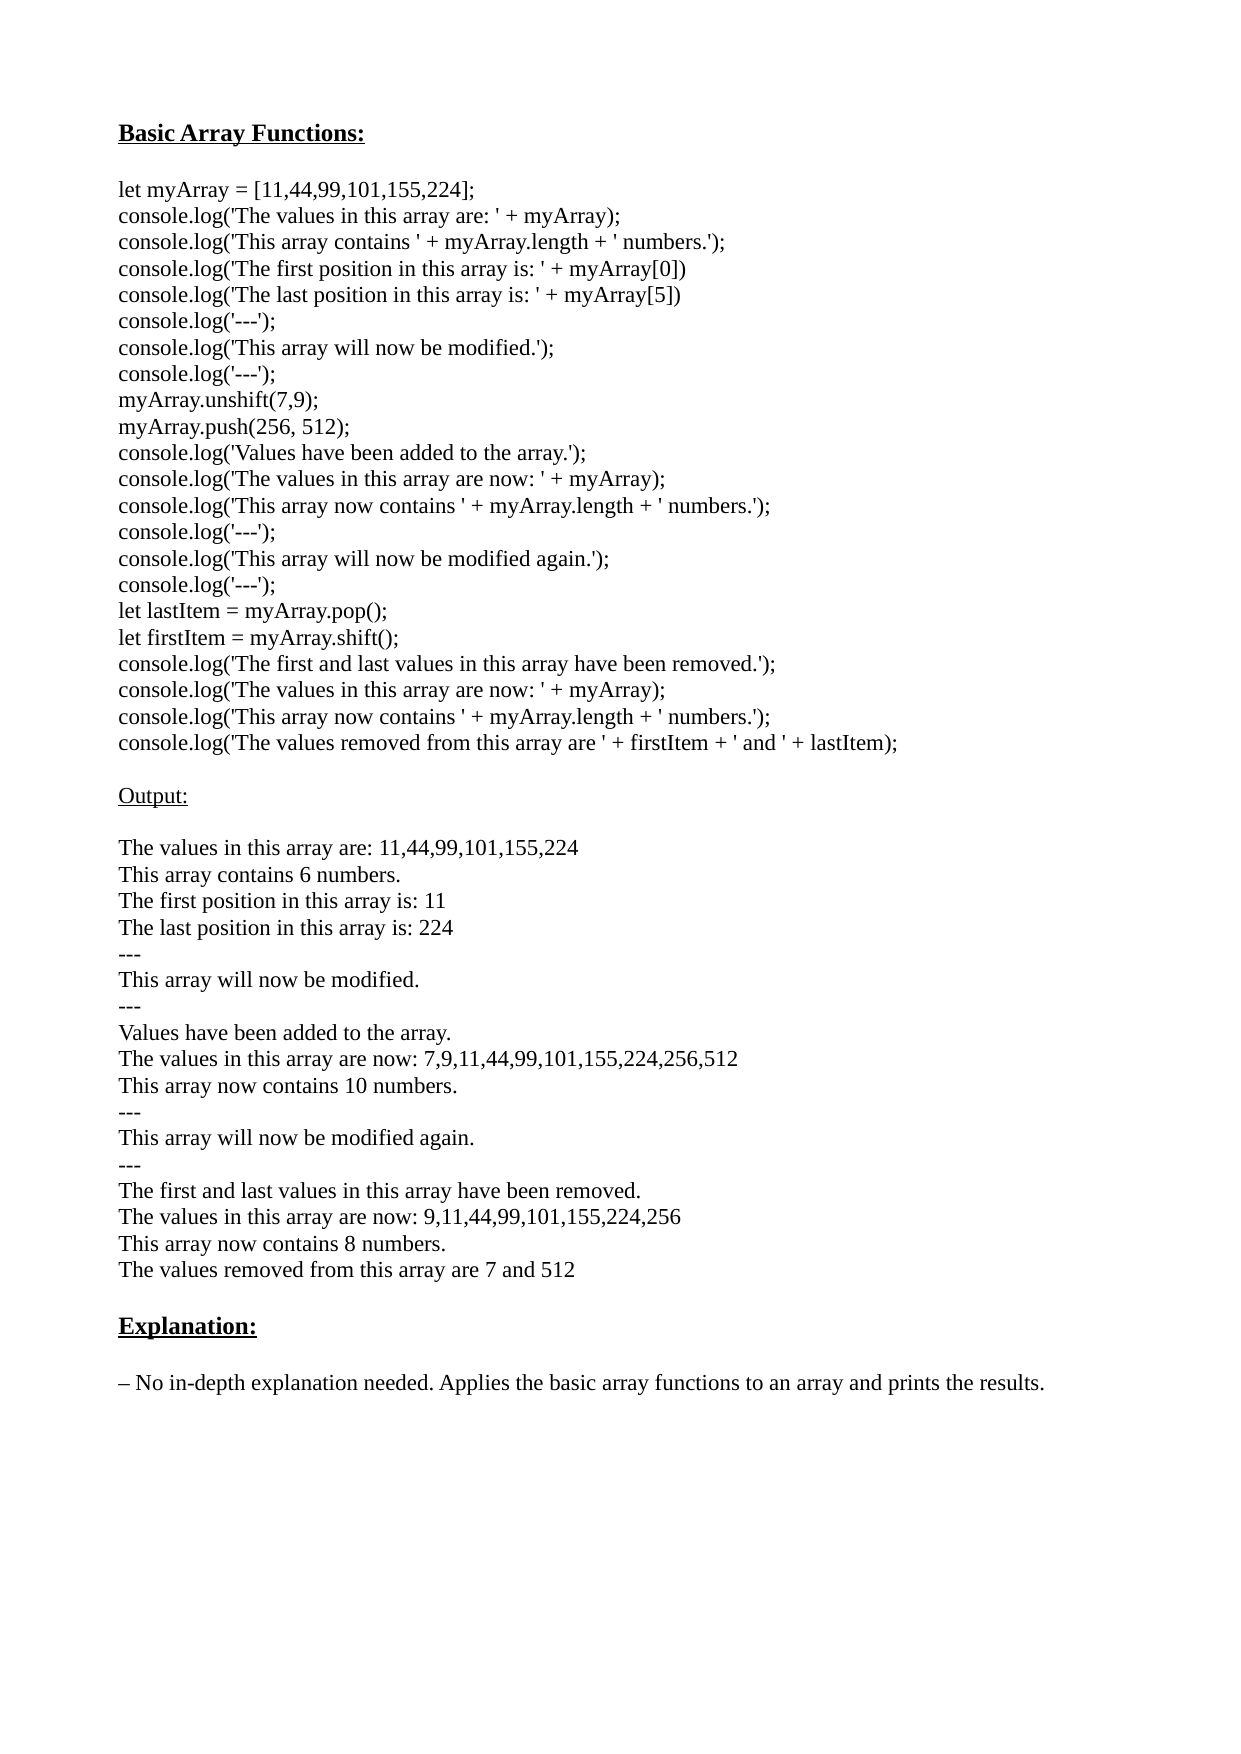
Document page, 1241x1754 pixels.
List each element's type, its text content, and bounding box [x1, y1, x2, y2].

text console.log('---'); [118, 518, 1122, 544]
text The values in this array are now: 9,11,44,99,101,155,224,256 [118, 1203, 1122, 1230]
text console.log('This array now contains ' + myArray.length + ' numbers.'); [118, 703, 1122, 729]
text console.log('The first and last values in this array have been removed.'); [118, 650, 1122, 676]
text console.log('The first position in this array is: ' + myArray[0]) [118, 255, 1122, 281]
text Output: [118, 782, 1122, 808]
text console.log('---'); [118, 307, 1122, 334]
text console.log('This array now contains ' + myArray.length + ' numbers.'); [118, 492, 1122, 518]
text console.log('The values in this array are: ' + myArray); [118, 202, 1122, 228]
text The last position in this array is: 224 [118, 913, 1122, 940]
text myArray.unshift(7,9); [118, 386, 1122, 413]
text console.log('---'); [118, 360, 1122, 386]
text console.log('The values in this array are now: ' + myArray); [118, 466, 1122, 492]
text console.log('The values in this array are now: ' + myArray); [118, 676, 1122, 703]
text let lastItem = myArray.pop(); [118, 597, 1122, 624]
text The first position in this array is: 11 [118, 887, 1122, 913]
text The first and last values in this array have been removed. [118, 1177, 1122, 1203]
text console.log('Values have been added to the array.'); [118, 439, 1122, 466]
text myArray.push(256, 512); [118, 413, 1122, 439]
text --- [118, 1098, 1122, 1124]
text Values have been added to the array. [118, 1019, 1122, 1045]
text Explanation: [118, 1311, 1122, 1340]
text Basic Array Functions: [118, 118, 1122, 147]
text console.log('This array will now be modified.'); [118, 334, 1122, 360]
text This array will now be modified. [118, 966, 1122, 993]
text let myArray = [11,44,99,101,155,224]; [118, 176, 1122, 202]
text console.log('This array will now be modified again.'); [118, 544, 1122, 571]
text This array now contains 8 numbers. [118, 1230, 1122, 1256]
text --- [118, 1151, 1122, 1177]
text This array now contains 10 numbers. [118, 1072, 1122, 1098]
text --- [118, 993, 1122, 1019]
text console.log('The values removed from this array are ' + firstItem + ' and ' + lastItem); [118, 729, 1122, 755]
text – No in-depth explanation needed. Applies the basic array functions to an array and prints the results. [118, 1369, 1122, 1395]
text This array will now be modified again. [118, 1124, 1122, 1151]
text console.log('This array contains ' + myArray.length + ' numbers.'); [118, 228, 1122, 255]
text This array contains 6 numbers. [118, 861, 1122, 887]
text The values removed from this array are 7 and 512 [118, 1256, 1122, 1282]
text The values in this array are now: 7,9,11,44,99,101,155,224,256,512 [118, 1045, 1122, 1072]
text console.log('The last position in this array is: ' + myArray[5]) [118, 281, 1122, 307]
text console.log('---'); [118, 571, 1122, 597]
text --- [118, 940, 1122, 966]
text let firstItem = myArray.shift(); [118, 624, 1122, 650]
text The values in this array are: 11,44,99,101,155,224 [118, 834, 1122, 861]
